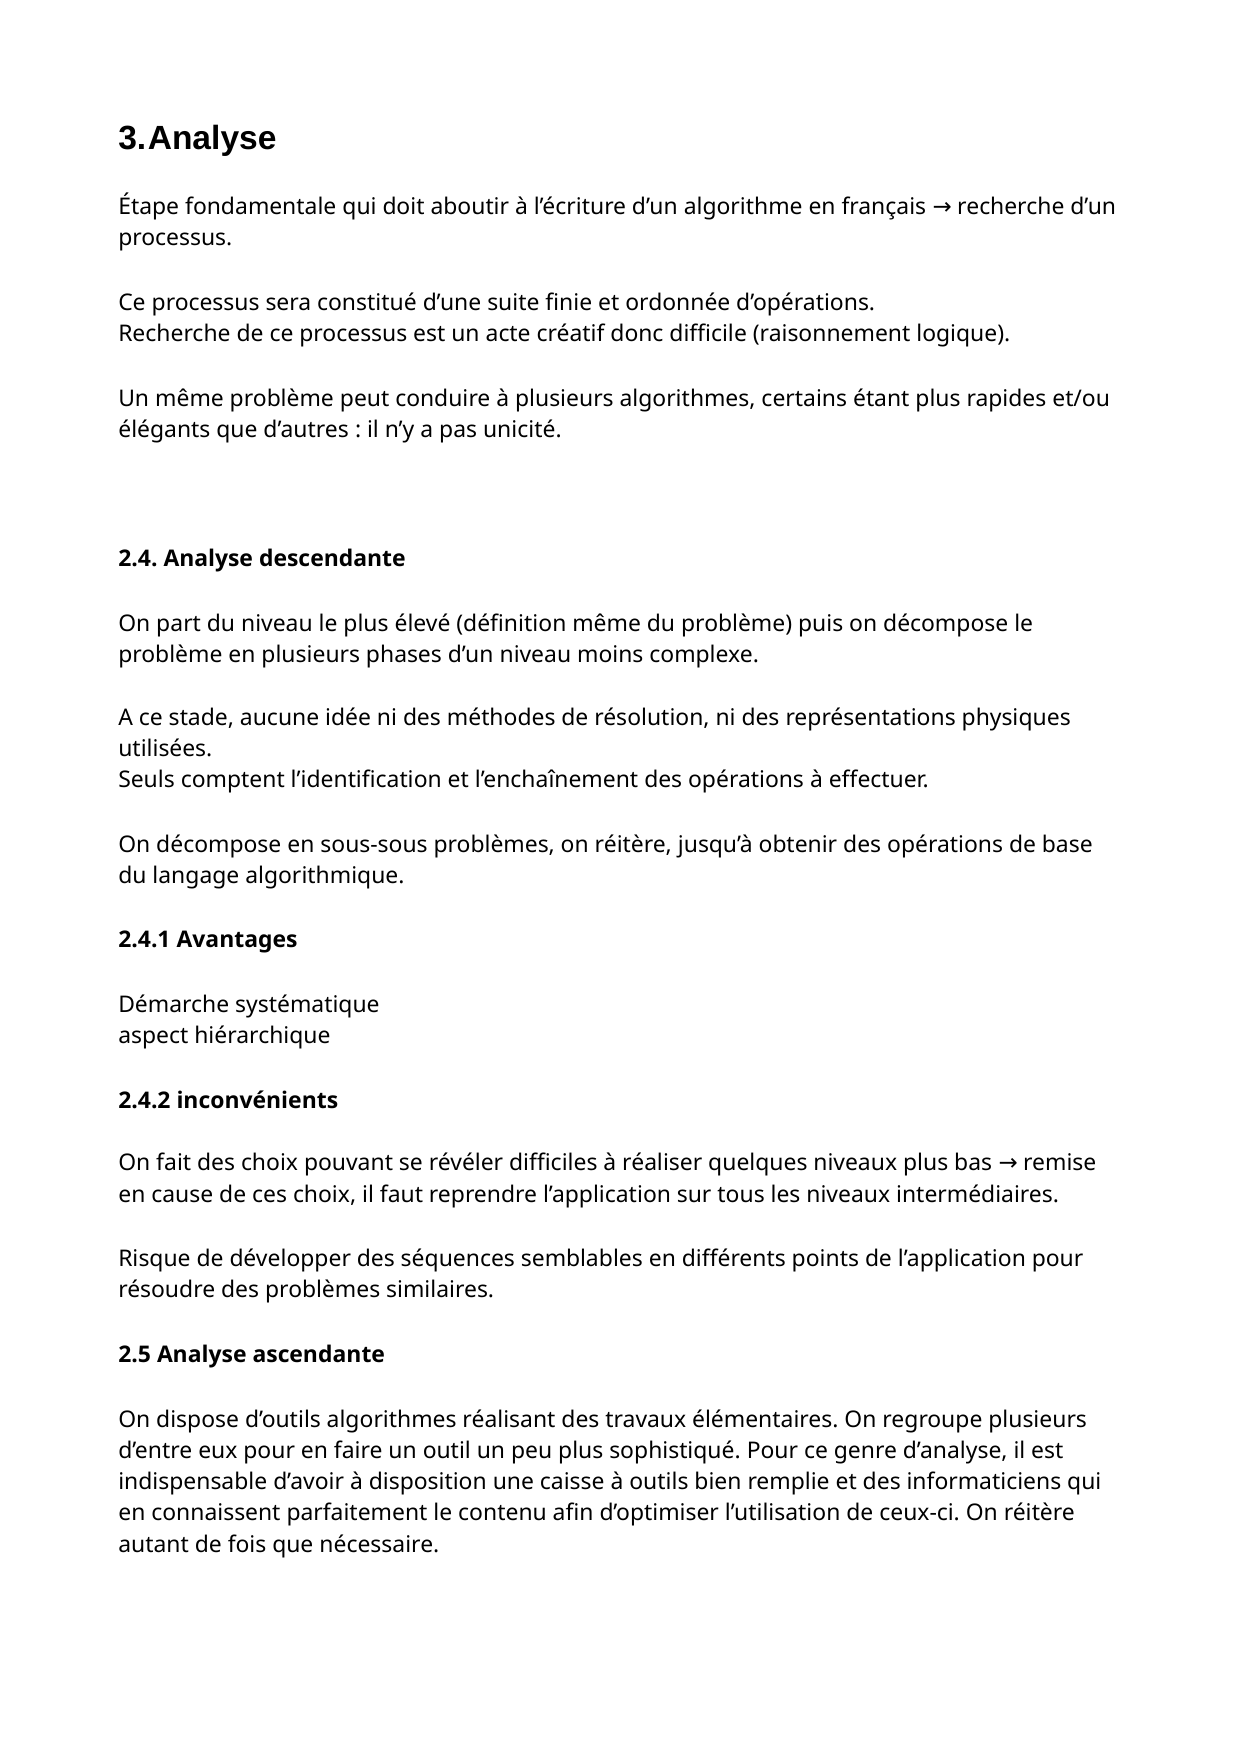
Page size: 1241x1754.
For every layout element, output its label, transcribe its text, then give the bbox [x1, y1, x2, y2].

subtitle Risque de développer des séquences semblables en différents points de l’application pour résoudre des problèmes similaires. [118, 1242, 1122, 1305]
subtitle Un même problème peut conduire à plusieurs algorithmes, certains étant plus rapides et/ou élégants que d’autres : il n’y a pas unicité. [118, 382, 1122, 444]
subtitle On part du niveau le plus élevé (définition même du problème) puis on décompose le problème en plusieurs phases d’un niveau moins complexe. A ce stade, aucune idée ni des méthodes de résolution, ni des représentations physiques utilisées. Seuls comptent l’identification et l’enchaînement des opérations à effectuer. [118, 607, 1122, 794]
subtitle Analyse [118, 118, 1122, 157]
subtitle Étape fondamentale qui doit aboutir à l’écriture d’un algorithme en français → recherche d’un processus. [118, 190, 1122, 253]
subtitle On décompose en sous-sous problèmes, on réitère, jusqu’à obtenir des opérations de base du langage algorithmique. [118, 828, 1122, 890]
subtitle 2.4.2 inconvénients On fait des choix pouvant se révéler difficiles à réaliser quelques niveaux plus bas → remise en cause de ces choix, il faut reprendre l’application sur tous les niveaux intermédiaires. [118, 1084, 1122, 1209]
subtitle 2.5 Analyse ascendante [118, 1338, 1122, 1369]
subtitle 2.4. Analyse descendante [118, 542, 1122, 573]
subtitle Démarche systématique aspect hiérarchique [118, 988, 1122, 1051]
subtitle On dispose d’outils algorithmes réalisant des travaux élémentaires. On regroupe plusieurs d’entre eux pour en faire un outil un peu plus sophistiqué. Pour ce genre d’analyse, il est indispensable d’avoir à disposition une caisse à outils bien remplie et des informaticiens qui en connaissent parfaitement le contenu afin d’optimiser l’utilisation de ceux-ci. On réitère autant de fois que nécessaire. [118, 1403, 1122, 1559]
subtitle Ce processus sera constitué d’une suite finie et ordonnée d’opérations. Recherche de ce processus est un acte créatif donc difficile (raisonnement logique). [118, 286, 1122, 348]
subtitle 2.4.1 Avantages [118, 923, 1122, 955]
